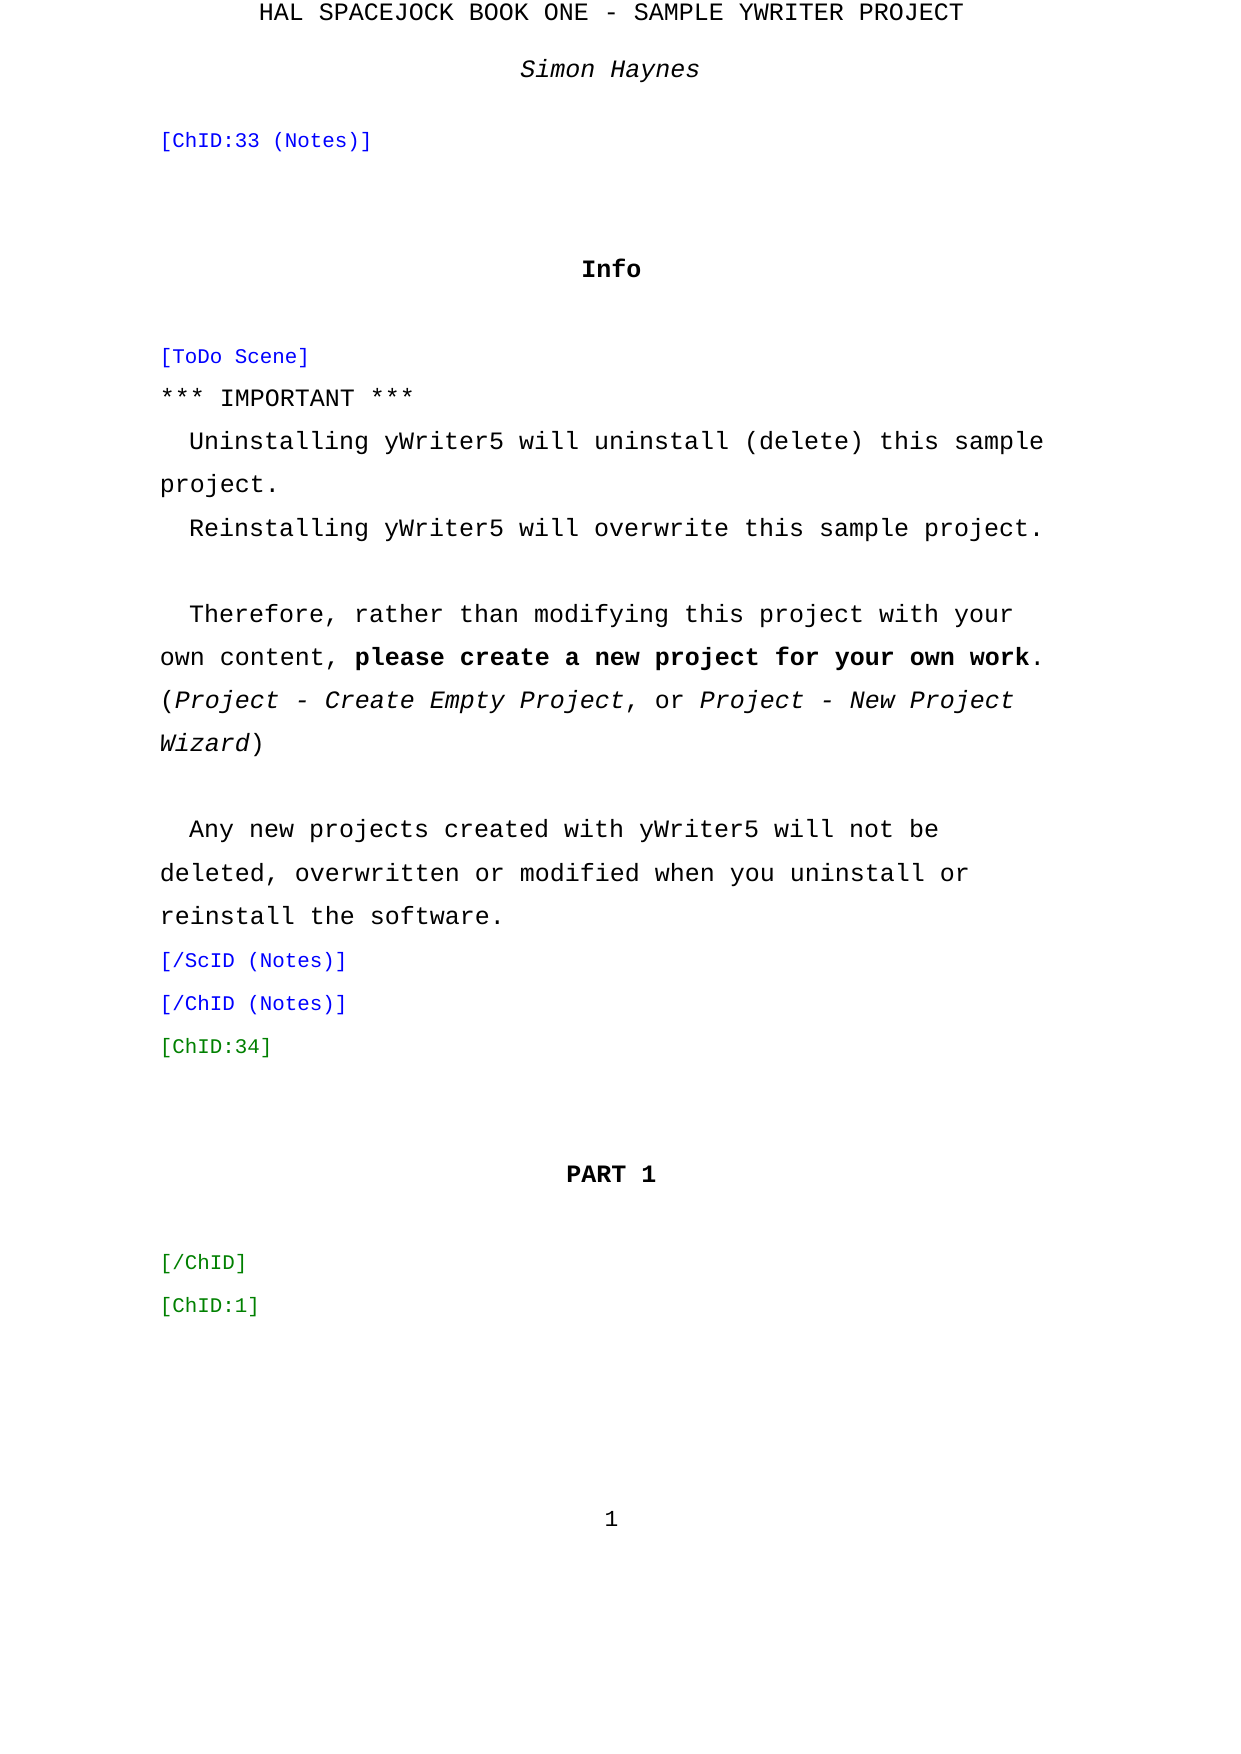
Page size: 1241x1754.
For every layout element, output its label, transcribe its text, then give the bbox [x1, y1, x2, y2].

text [ChID:33 (Notes)] [159, 113, 1063, 156]
text Uninstalling yWriter5 will uninstall (delete) this sample project. [159, 415, 1063, 501]
text Hal Spacejock book one - Sample yWriter Project [159, 0, 1063, 28]
text *** IMPORTANT *** [159, 372, 1063, 415]
text [/ChID] [159, 1234, 1063, 1278]
text [ToDo Scene] [159, 329, 1063, 372]
text Simon Haynes [159, 57, 1063, 85]
text Reinstalling yWriter5 will overwrite this sample project. [159, 501, 1063, 544]
text [ChID:34] [159, 1019, 1063, 1062]
text [/ScID (Notes)] [159, 933, 1063, 976]
text [/ChID (Notes)] [159, 976, 1063, 1019]
text Any new projects created with yWriter5 will not be deleted, overwritten or modified when you uninstall or reinstall the software. [159, 803, 1063, 933]
text Therefore, rather than modifying this project with your own content, please create a new project for your own work. (Project - Create Empty Project, or Project - New Project Wizard) [159, 588, 1063, 760]
subtitle Info [159, 243, 1063, 286]
text [ChID:1] [159, 1278, 1063, 1321]
subtitle Part 1 [159, 1148, 1063, 1191]
